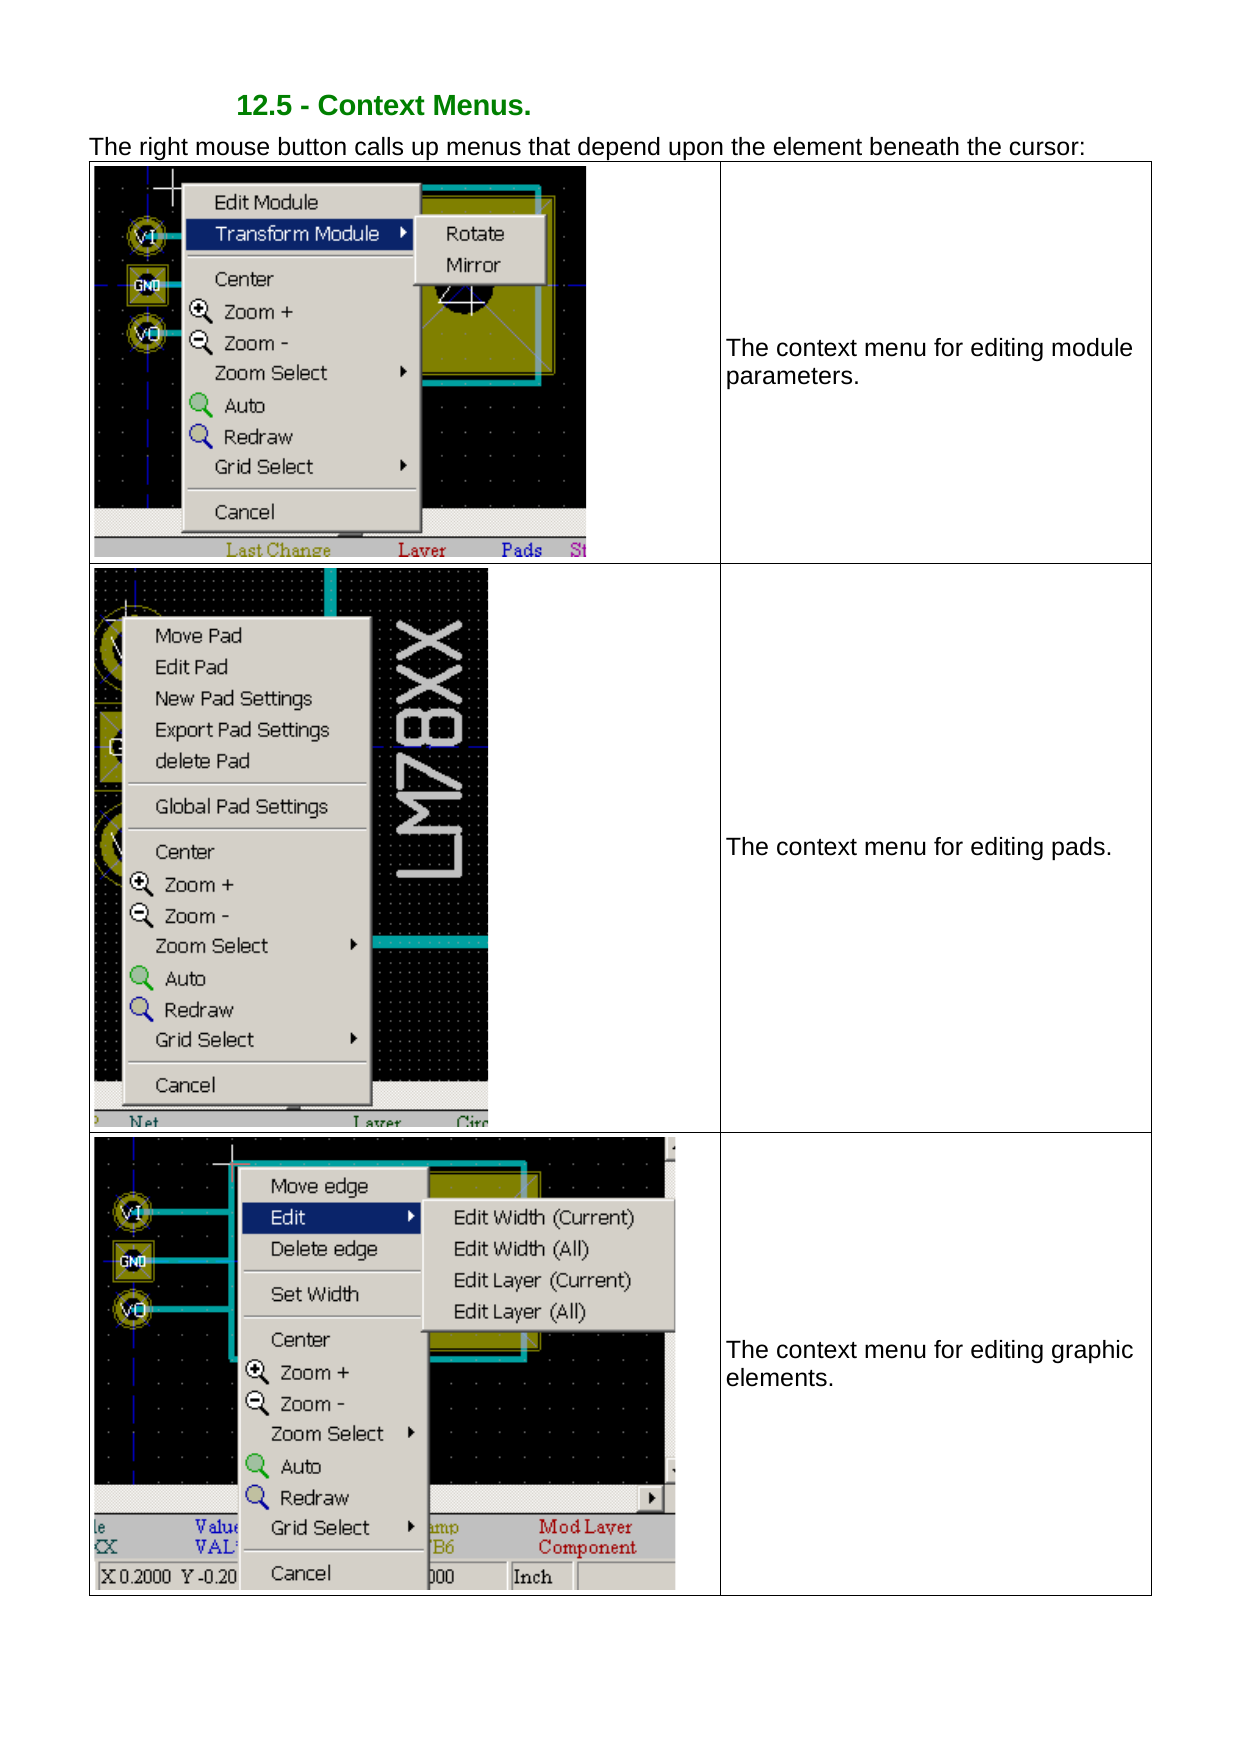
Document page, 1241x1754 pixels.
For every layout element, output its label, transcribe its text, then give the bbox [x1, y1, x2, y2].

table_header The context menu for editing module parameters. [721, 162, 1151, 563]
table_cell [90, 564, 720, 1132]
subtitle Context Menus. [162, 88, 1152, 121]
picture [94, 1137, 676, 1590]
table_cell [90, 1133, 720, 1595]
picture [94, 166, 587, 557]
table_header [90, 162, 720, 563]
table_cell The context menu for editing graphic elements. [721, 1133, 1151, 1595]
picture [94, 568, 489, 1127]
text The right mouse button calls up menus that depend upon the element beneath the cursor: [88, 133, 1152, 161]
table_cell The context menu for editing pads. [721, 564, 1151, 1132]
